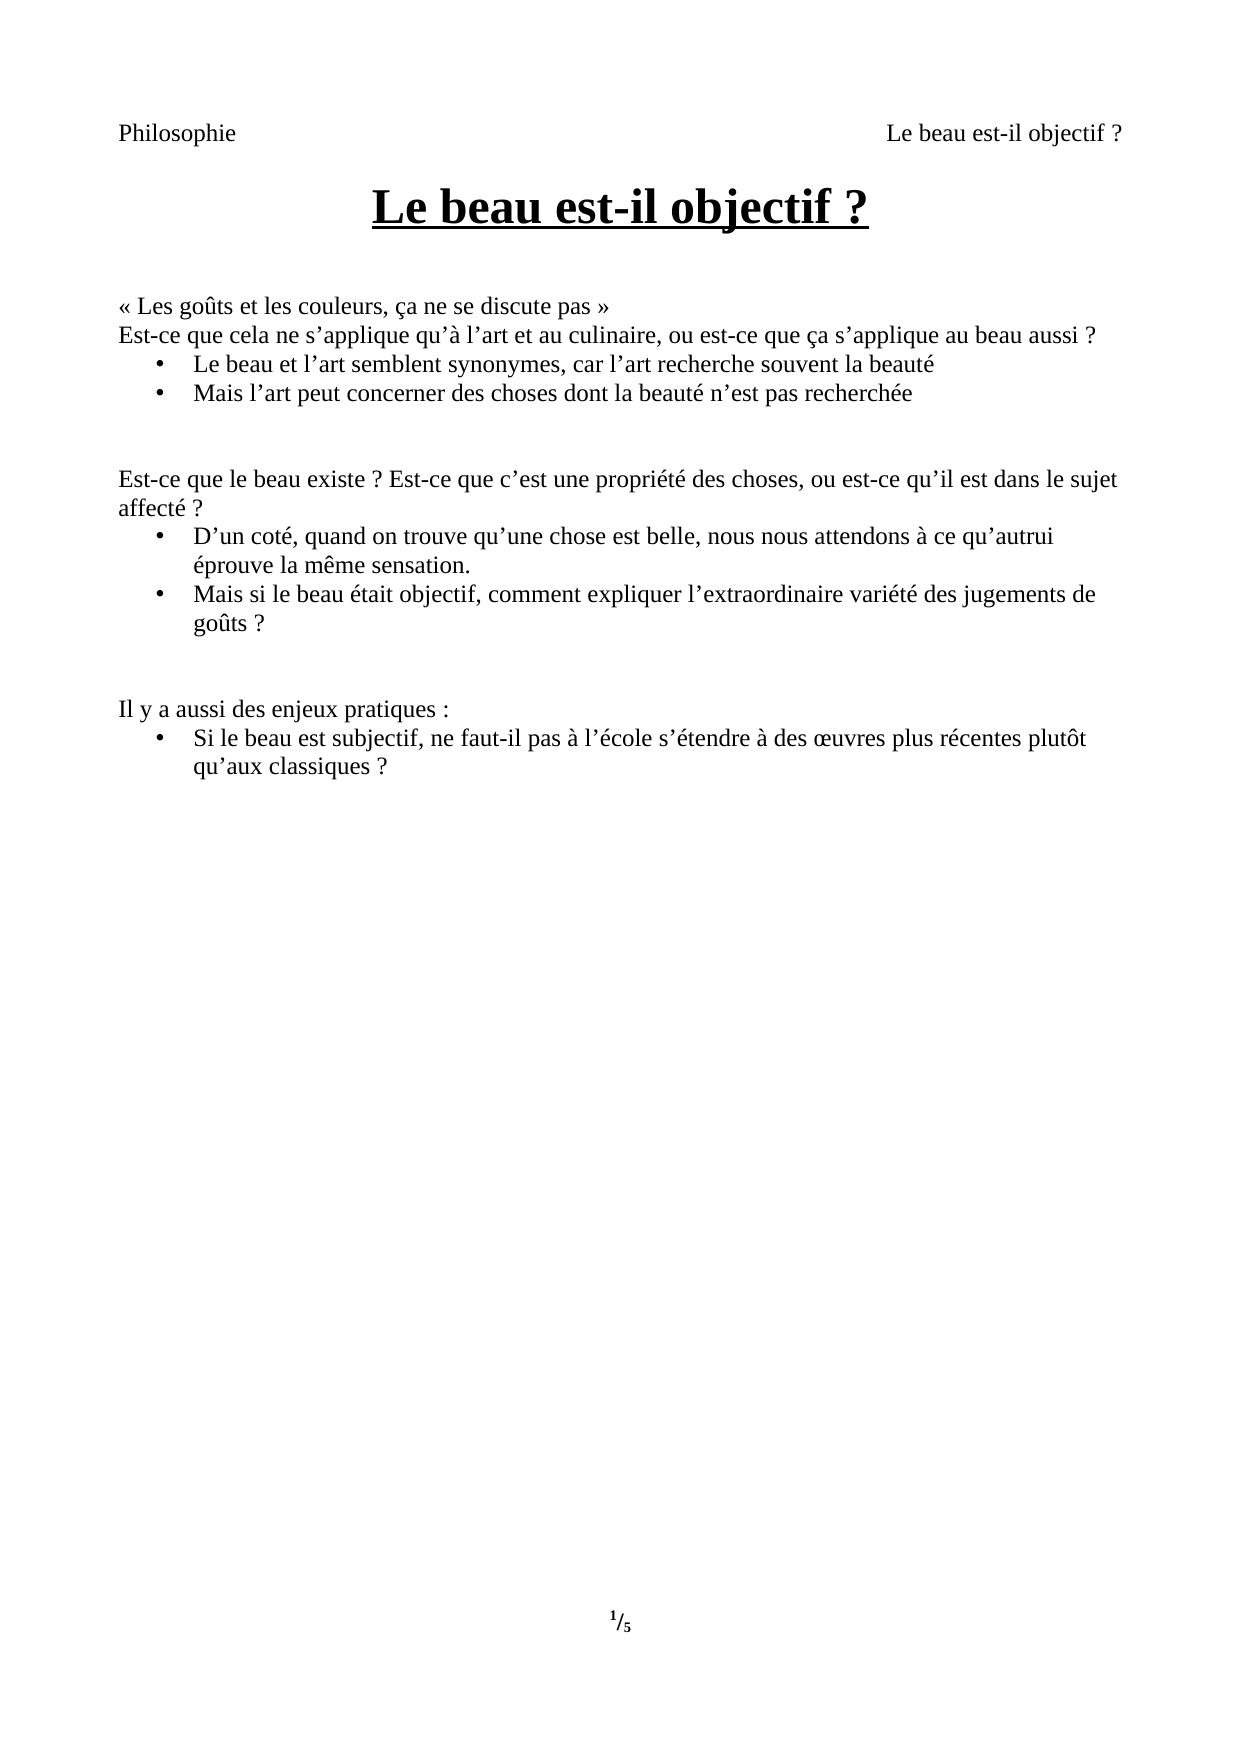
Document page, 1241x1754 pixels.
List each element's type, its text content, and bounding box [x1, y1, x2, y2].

list Le beau et l’art semblent synonymes, car l’art recherche souvent la beauté [156, 349, 1122, 378]
list Mais l’art peut concerner des choses dont la beauté n’est pas recherchée [156, 378, 1122, 406]
text Il y a aussi des enjeux pratiques : [118, 694, 1122, 723]
list Si le beau est subjectif, ne faut-il pas à l’école s’étendre à des œuvres plus récentes plutôt qu’aux classiques ? [156, 723, 1122, 780]
text Est-ce que cela ne s’applique qu’à l’art et au culinaire, ou est-ce que ça s’applique au beau aussi ? [118, 320, 1122, 349]
list Mais si le beau était objectif, comment expliquer l’extraordinaire variété des jugements de goûts ? [156, 579, 1122, 636]
list D’un coté, quand on trouve qu’une chose est belle, nous nous attendons à ce qu’autrui éprouve la même sensation. [156, 521, 1122, 579]
text « Les goûts et les couleurs, ça ne se discute pas » [118, 291, 1122, 320]
text Le beau est-il objectif ? [118, 176, 1122, 234]
text Est-ce que le beau existe ? Est-ce que c’est une propriété des choses, ou est-ce qu’il est dans le sujet affecté ? [118, 464, 1122, 521]
